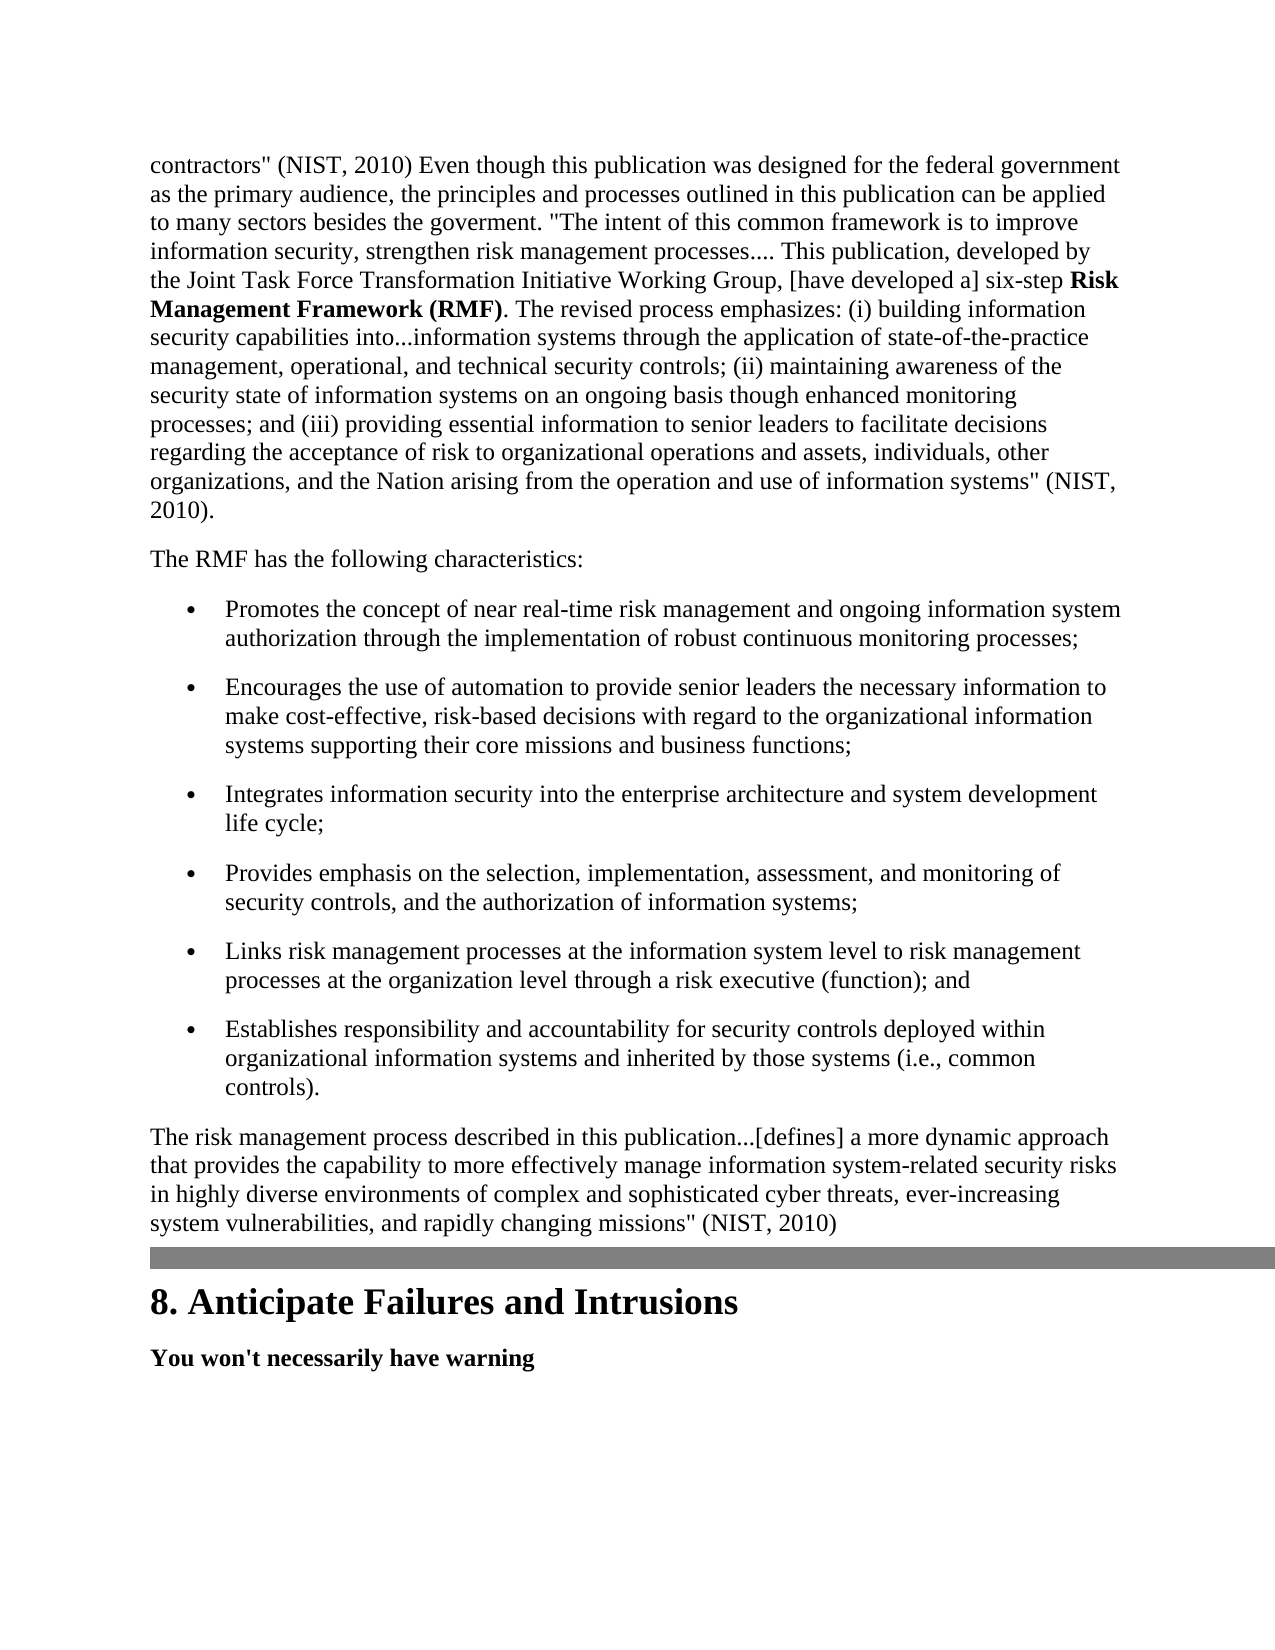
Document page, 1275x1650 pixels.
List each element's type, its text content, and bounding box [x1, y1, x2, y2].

text You won't necessarily have warning [150, 1343, 1125, 1372]
text contractors" (NIST, 2010) Even though this publication was designed for the federal government as the primary audience, the principles and processes outlined in this publication can be applied to many sectors besides the goverment. "The intent of this common framework is to improve information security, strengthen risk management processes.... This publication, developed by the Joint Task Force Transformation Initiative Working Group, [have developed a] six-step Risk Management Framework (RMF). The revised process emphasizes: (i) building information security capabilities into...information systems through the application of state-of-the-practice management, operational, and technical security controls; (ii) maintaining awareness of the security state of information systems on an ongoing basis though enhanced monitoring processes; and (iii) providing essential information to senior leaders to facilitate decisions regarding the acceptance of risk to organizational operations and assets, individuals, other organizations, and the Nation arising from the operation and use of information systems" (NIST, 2010). [150, 150, 1125, 524]
list Promotes the concept of near real-time risk management and ongoing information system authorization through the implementation of robust continuous monitoring processes; [187, 594, 1125, 652]
text The risk management process described in this publication...[defines] a more dynamic approach that provides the capability to more effectively manage information system-related security risks in highly diverse environments of complex and sophisticated cyber threats, ever-increasing system vulnerabilities, and rapidly changing missions" (NIST, 2010) [150, 1122, 1125, 1237]
list Integrates information security into the enterprise architecture and system development life cycle; [187, 779, 1125, 837]
text The RMF has the following characteristics: [150, 544, 1125, 573]
list Provides emphasis on the selection, implementation, assessment, and monitoring of security controls, and the authorization of information systems; [187, 858, 1125, 915]
list Encourages the use of automation to provide senior leaders the necessary information to make cost-effective, risk-based decisions with regard to the organizational information systems supporting their core missions and business functions; [187, 672, 1125, 759]
list Links risk management processes at the information system level to risk management processes at the organization level through a risk executive (function); and [187, 936, 1125, 994]
list Establishes responsibility and accountability for security controls deployed within organizational information systems and inherited by those systems (i.e., common controls). [187, 1014, 1125, 1101]
subtitle 8. Anticipate Failures and Intrusions [150, 1279, 1125, 1322]
